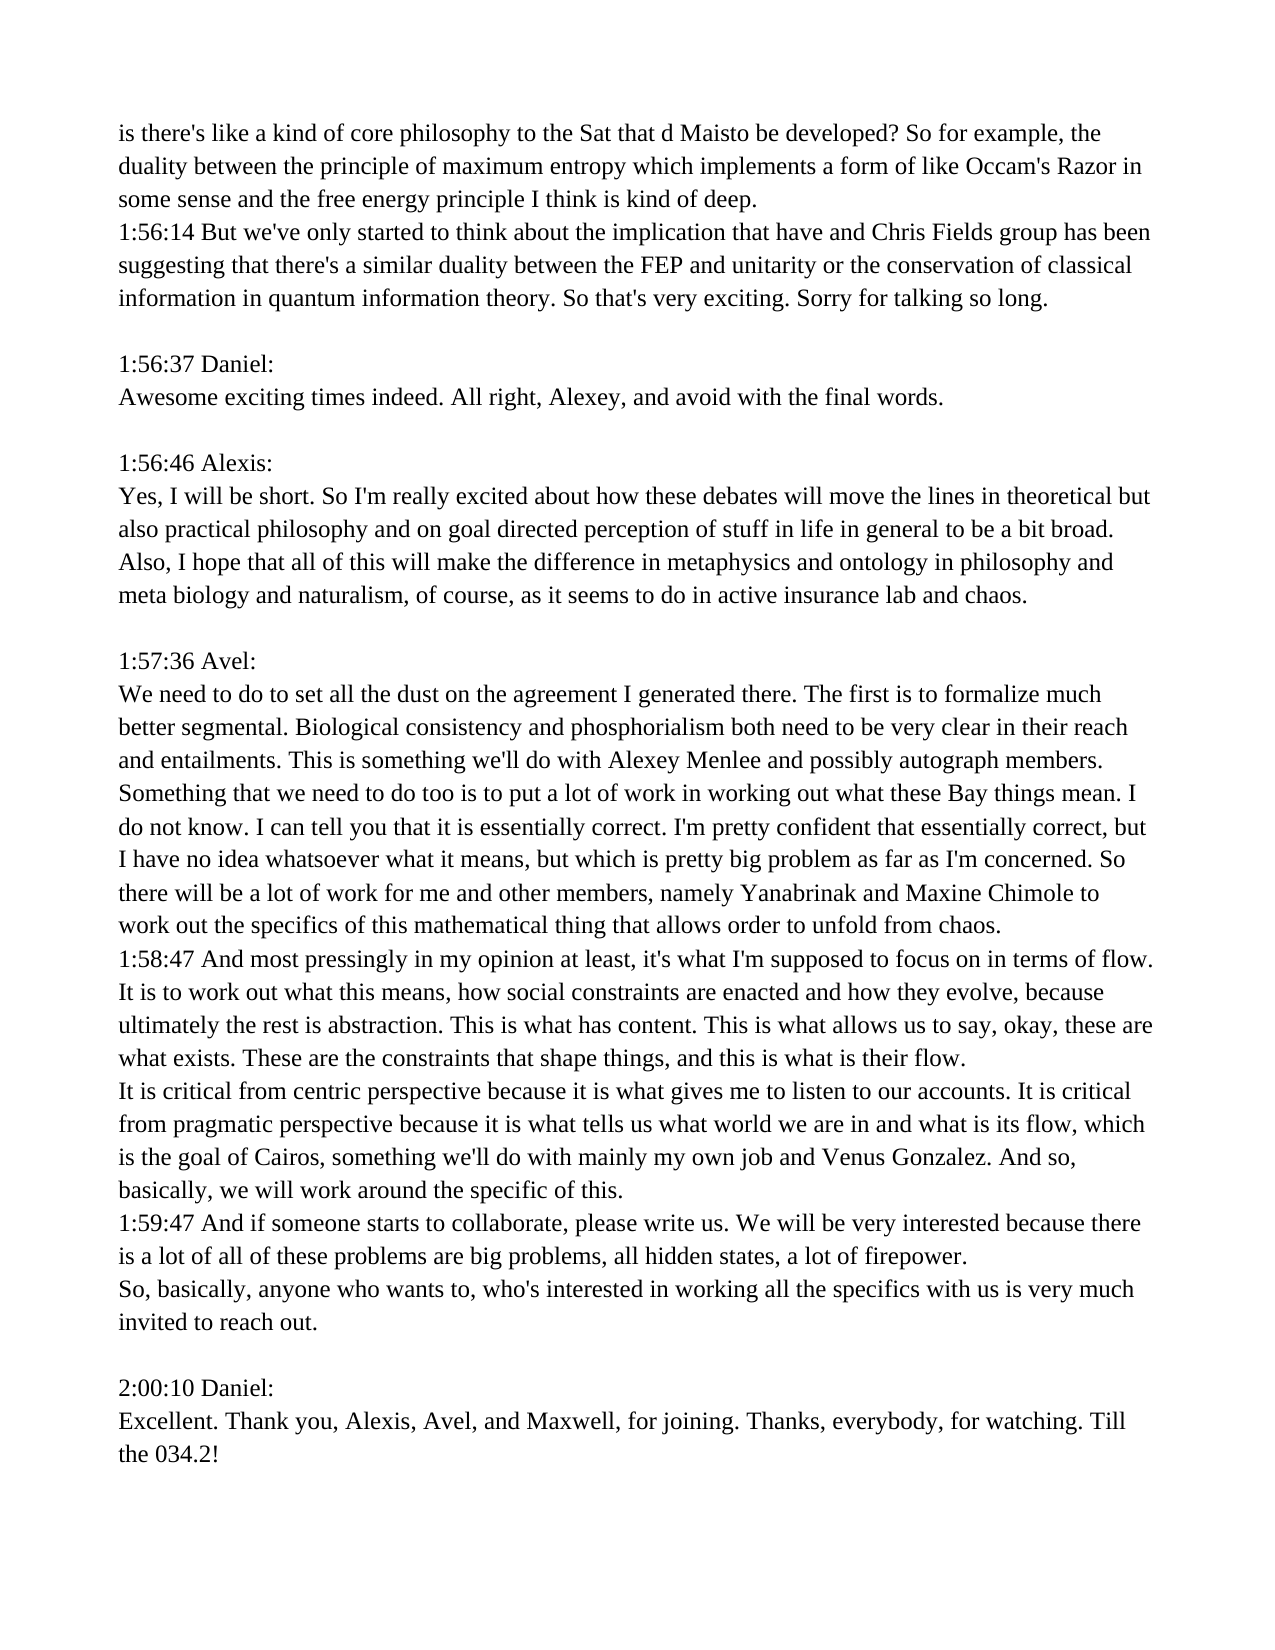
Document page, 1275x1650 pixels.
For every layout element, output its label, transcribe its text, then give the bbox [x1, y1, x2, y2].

text So, basically, anyone who wants to, who's interested in working all the specifics with us is very much invited to reach out. [118, 1274, 1157, 1336]
text 1:57:36 Avel: [118, 646, 1157, 675]
text 1:56:46 Alexis: [118, 448, 1157, 477]
text 1:56:14 But we've only started to think about the implication that have and Chris Fields group has been suggesting that there's a similar duality between the FEP and unitarity or the conservation of classical information in quantum information theory. So that's very exciting. Sorry for talking so long. [118, 217, 1157, 312]
text 2:00:10 Daniel: [118, 1373, 1157, 1402]
text Excellent. Thank you, Alexis, Avel, and Maxwell, for joining. Thanks, everybody, for watching. Till the 034.2! [118, 1406, 1157, 1468]
text 1:59:47 And if someone starts to collaborate, please write us. We will be very interested because there is a lot of all of these problems are big problems, all hidden states, a lot of firepower. [118, 1208, 1157, 1269]
text 1:56:37 Daniel: [118, 349, 1157, 378]
text Yes, I will be short. So I'm really excited about how these debates will move the lines in theoretical but also practical philosophy and on goal directed perception of stuff in life in general to be a bit broad. Also, I hope that all of this will make the difference in metaphysics and ontology in philosophy and meta biology and naturalism, of course, as it seems to do in active insurance lab and chaos. [118, 481, 1157, 609]
text It is critical from centric perspective because it is what gives me to listen to our accounts. It is critical from pragmatic perspective because it is what tells us what world we are in and what is its flow, which is the goal of Cairos, something we'll do with mainly my own job and Venus Gonzalez. And so, basically, we will work around the specific of this. [118, 1076, 1157, 1203]
text 1:58:47 And most pressingly in my opinion at least, it's what I'm supposed to focus on in terms of flow. It is to work out what this means, how social constraints are enacted and how they evolve, because ultimately the rest is abstraction. This is what has content. This is what allows us to say, okay, these are what exists. These are the constraints that shape things, and this is what is their flow. [118, 944, 1157, 1071]
text Awesome exciting times indeed. All right, Alexey, and avoid with the final words. [118, 382, 1157, 411]
text Something that we need to do too is to put a lot of work in working out what these Bay things mean. I do not know. I can tell you that it is essentially correct. I'm pretty confident that essentially correct, but I have no idea whatsoever what it means, but which is pretty big problem as far as I'm concerned. So there will be a lot of work for me and other members, namely Yanabrinak and Maxine Chimole to work out the specifics of this mathematical thing that allows order to unfold from chaos. [118, 778, 1157, 939]
text is there's like a kind of core philosophy to the Sat that d Maisto be developed? So for example, the duality between the principle of maximum entropy which implements a form of like Occam's Razor in some sense and the free energy principle I think is kind of deep. [118, 118, 1157, 213]
text We need to do to set all the dust on the agreement I generated there. The first is to formalize much better segmental. Biological consistency and phosphorialism both need to be very clear in their reach and entailments. This is something we'll do with Alexey Menlee and possibly autograph members. [118, 679, 1157, 774]
